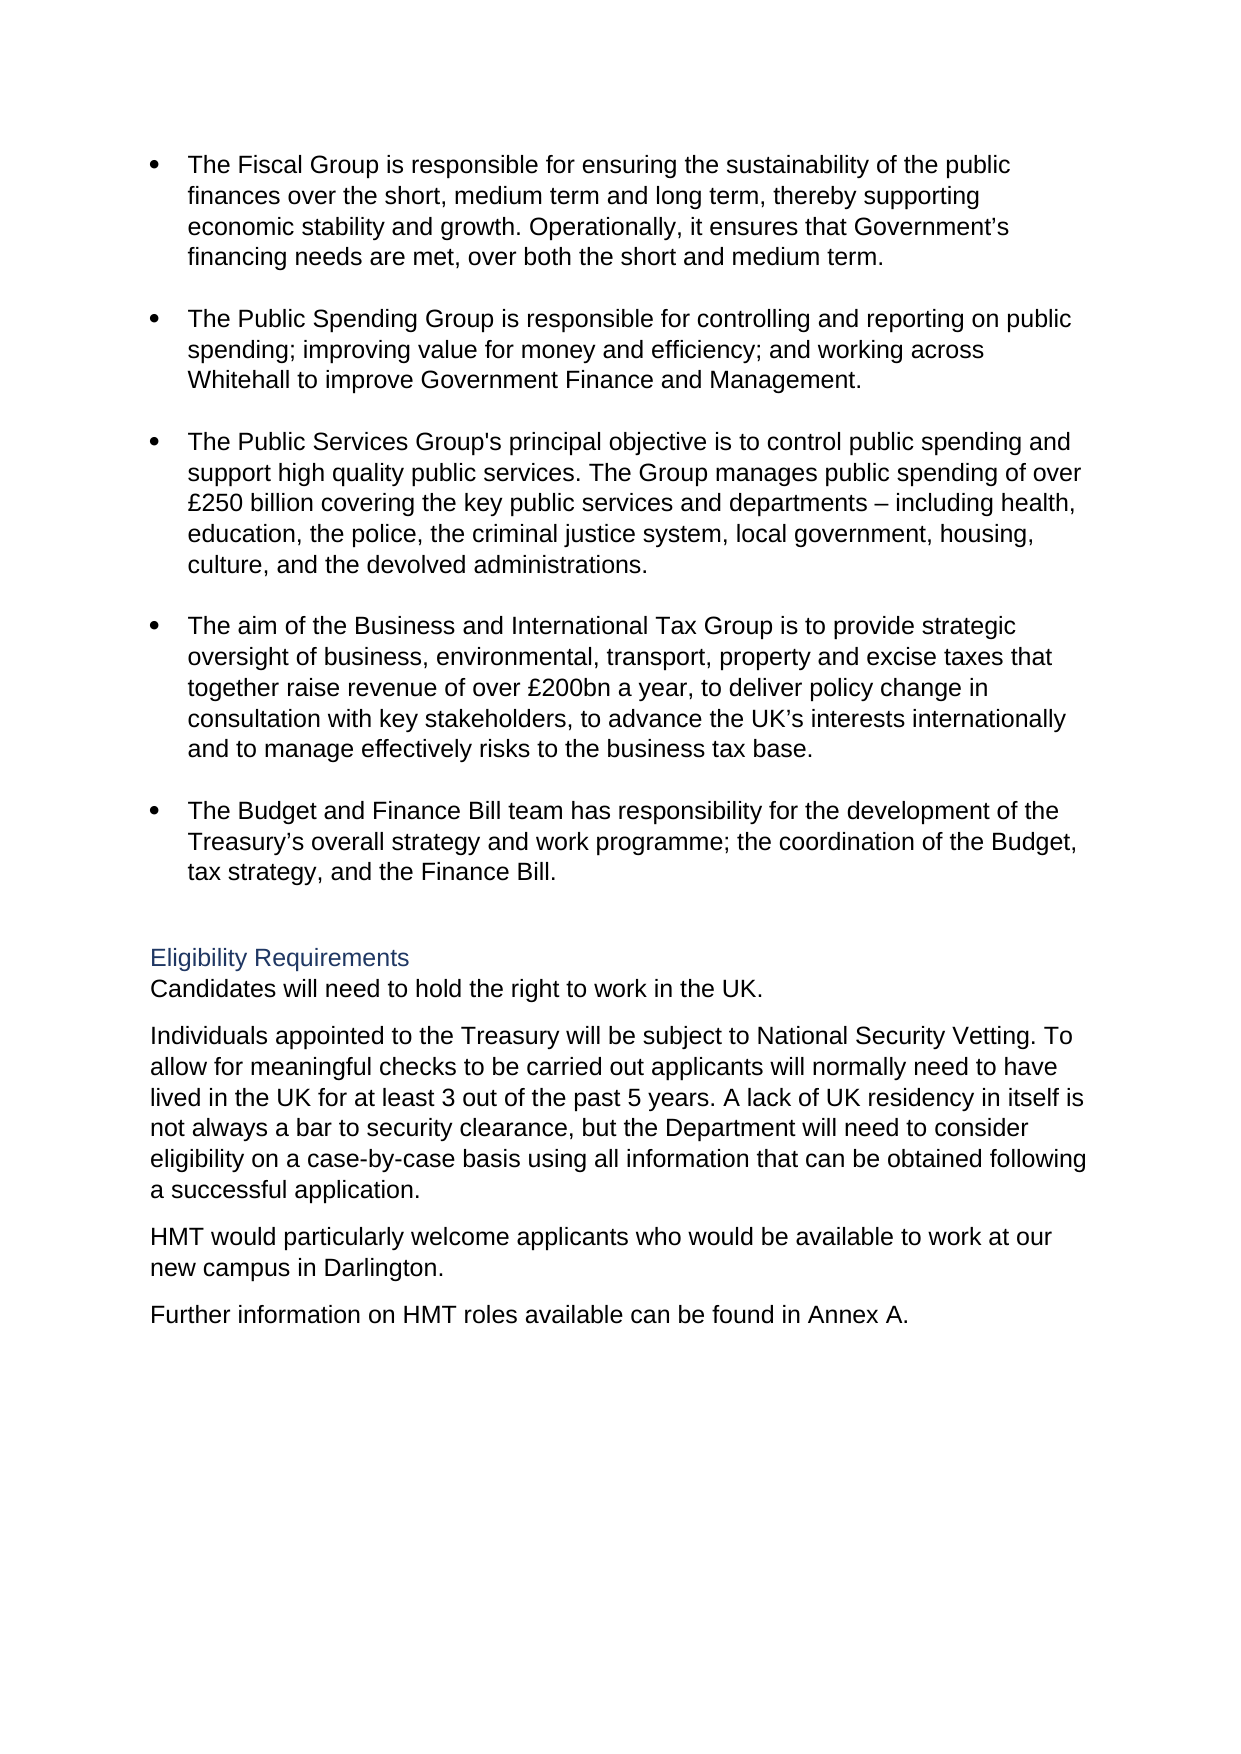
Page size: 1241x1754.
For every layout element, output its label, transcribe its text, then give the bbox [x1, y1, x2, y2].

list The Public Spending Group is responsible for controlling and reporting on public spending; improving value for money and efficiency; and working across Whitehall to improve Government Finance and Management. [150, 304, 1090, 394]
subtitle Eligibility Requirements [150, 943, 1090, 972]
list The Fiscal Group is responsible for ensuring the sustainability of the public finances over the short, medium term and long term, thereby supporting economic stability and growth. Operationally, it ensures that Government’s financing needs are met, over both the short and medium term. [150, 150, 1090, 271]
text Further information on HMT roles available can be found in Annex A. [150, 1300, 1090, 1329]
list The Public Services Group's principal objective is to control public spending and support high quality public services. The Group manages public spending of over £250 billion covering the key public services and departments – including health, education, the police, the criminal justice system, local government, housing, culture, and the devolved administrations. [150, 427, 1090, 578]
text Individuals appointed to the Treasury will be subject to National Security Vetting. To allow for meaningful checks to be carried out applicants will normally need to have lived in the UK for at least 3 out of the past 5 years. A lack of UK residency in itself is not always a bar to security clearance, but the Department will need to consider eligibility on a case-by-case basis using all information that can be obtained following a successful application. [150, 1021, 1090, 1204]
list The aim of the Business and International Tax Group is to provide strategic oversight of business, environmental, transport, property and excise taxes that together raise revenue of over £200bn a year, to deliver policy change in consultation with key stakeholders, to advance the UK’s interests internationally and to manage effectively risks to the business tax base. [150, 611, 1090, 763]
text Candidates will need to hold the right to work in the UK. [150, 974, 1090, 1003]
text HMT would particularly welcome applicants who would be available to work at our new campus in Darlington. [150, 1222, 1090, 1282]
list The Budget and Finance Bill team has responsibility for the development of the Treasury’s overall strategy and work programme; the coordination of the Budget, tax strategy, and the Finance Bill. [150, 796, 1090, 886]
